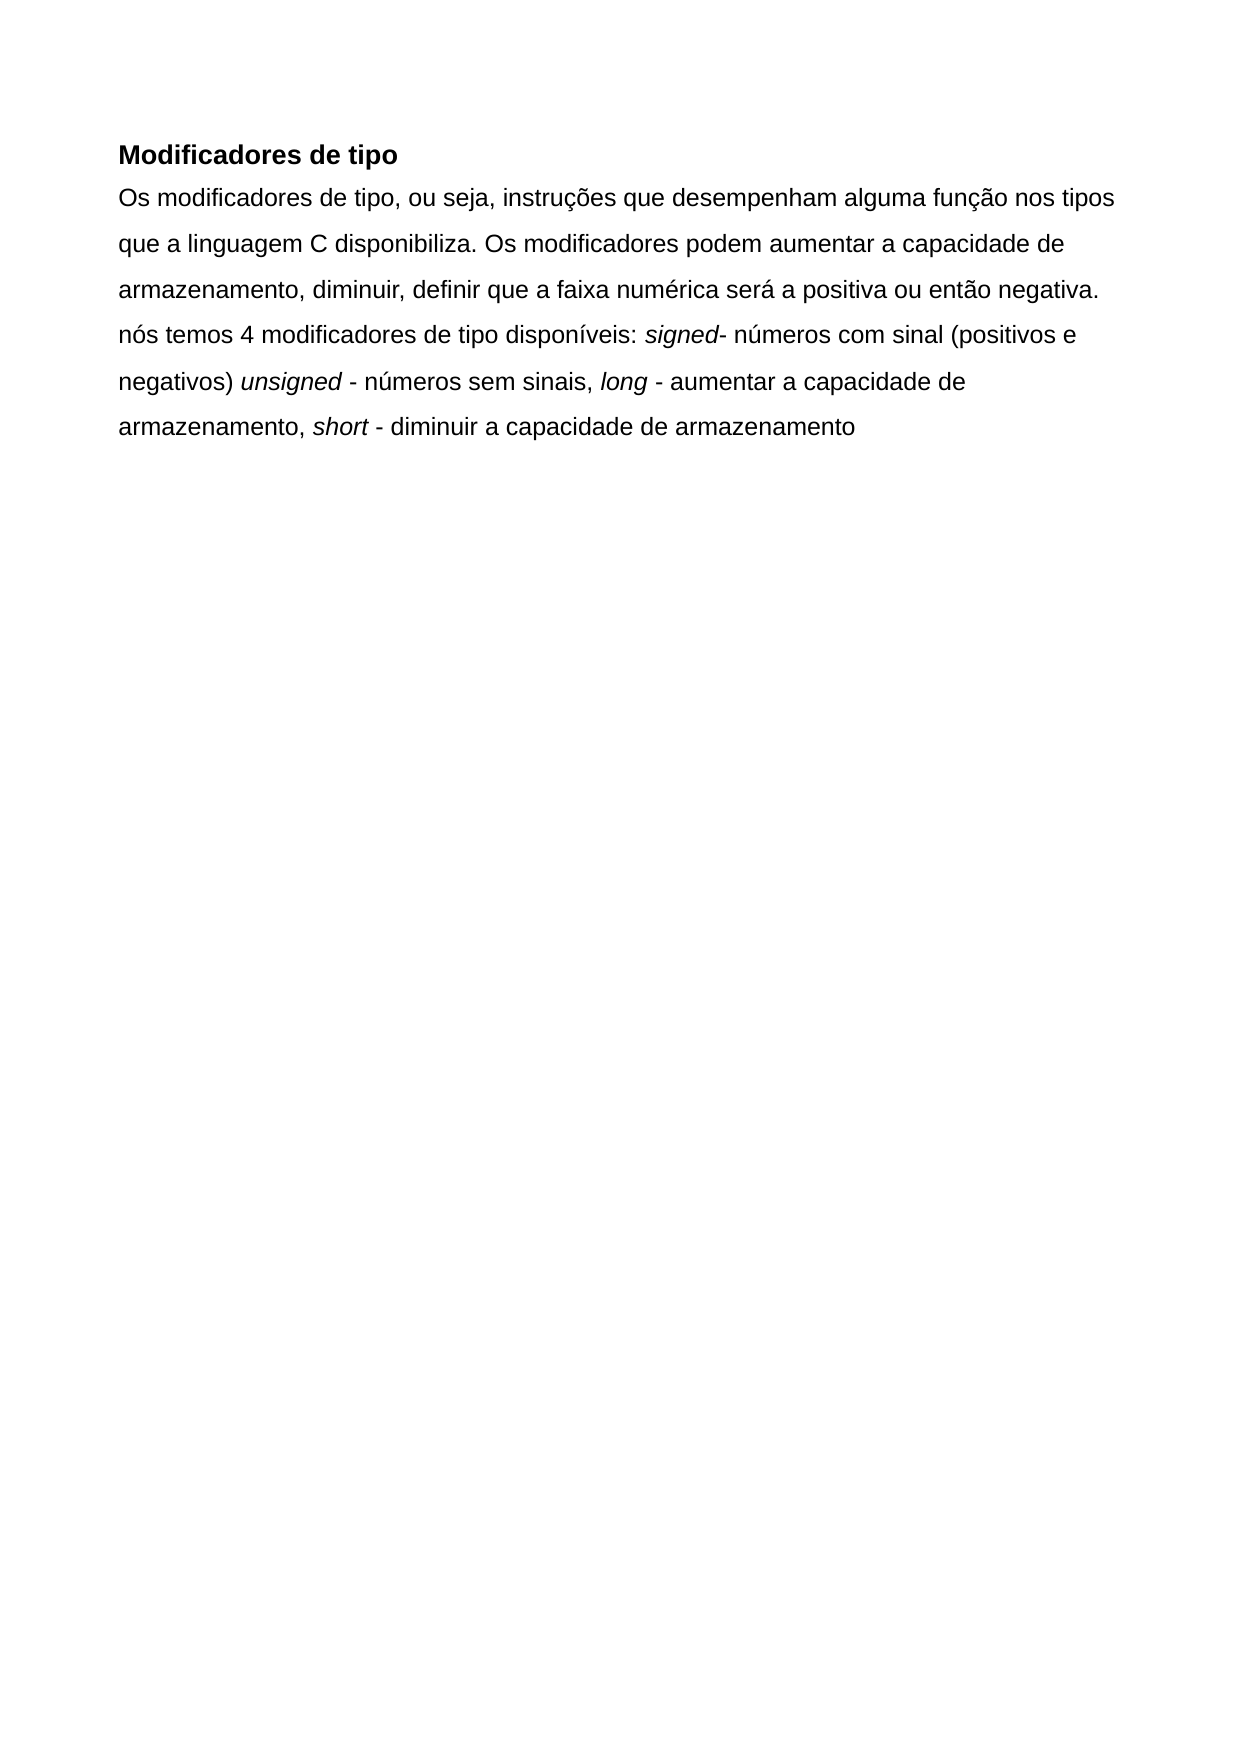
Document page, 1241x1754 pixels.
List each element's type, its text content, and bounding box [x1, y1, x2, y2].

text nós temos 4 modificadores de tipo disponíveis: signed- números com sinal (positivos e negativos) unsigned - números sem sinais, long - aumentar a capacidade de armazenamento, short - diminuir a capacidade de armazenamento [118, 321, 1122, 441]
text Os modificadores de tipo, ou seja, instruções que desempenham alguma função nos tipos que a linguagem C disponibiliza. Os modificadores podem aumentar a capacidade de armazenamento, diminuir, definir que a faixa numérica será a positiva ou então negativa. [118, 183, 1122, 303]
subtitle Modificadores de tipo [118, 139, 1122, 170]
